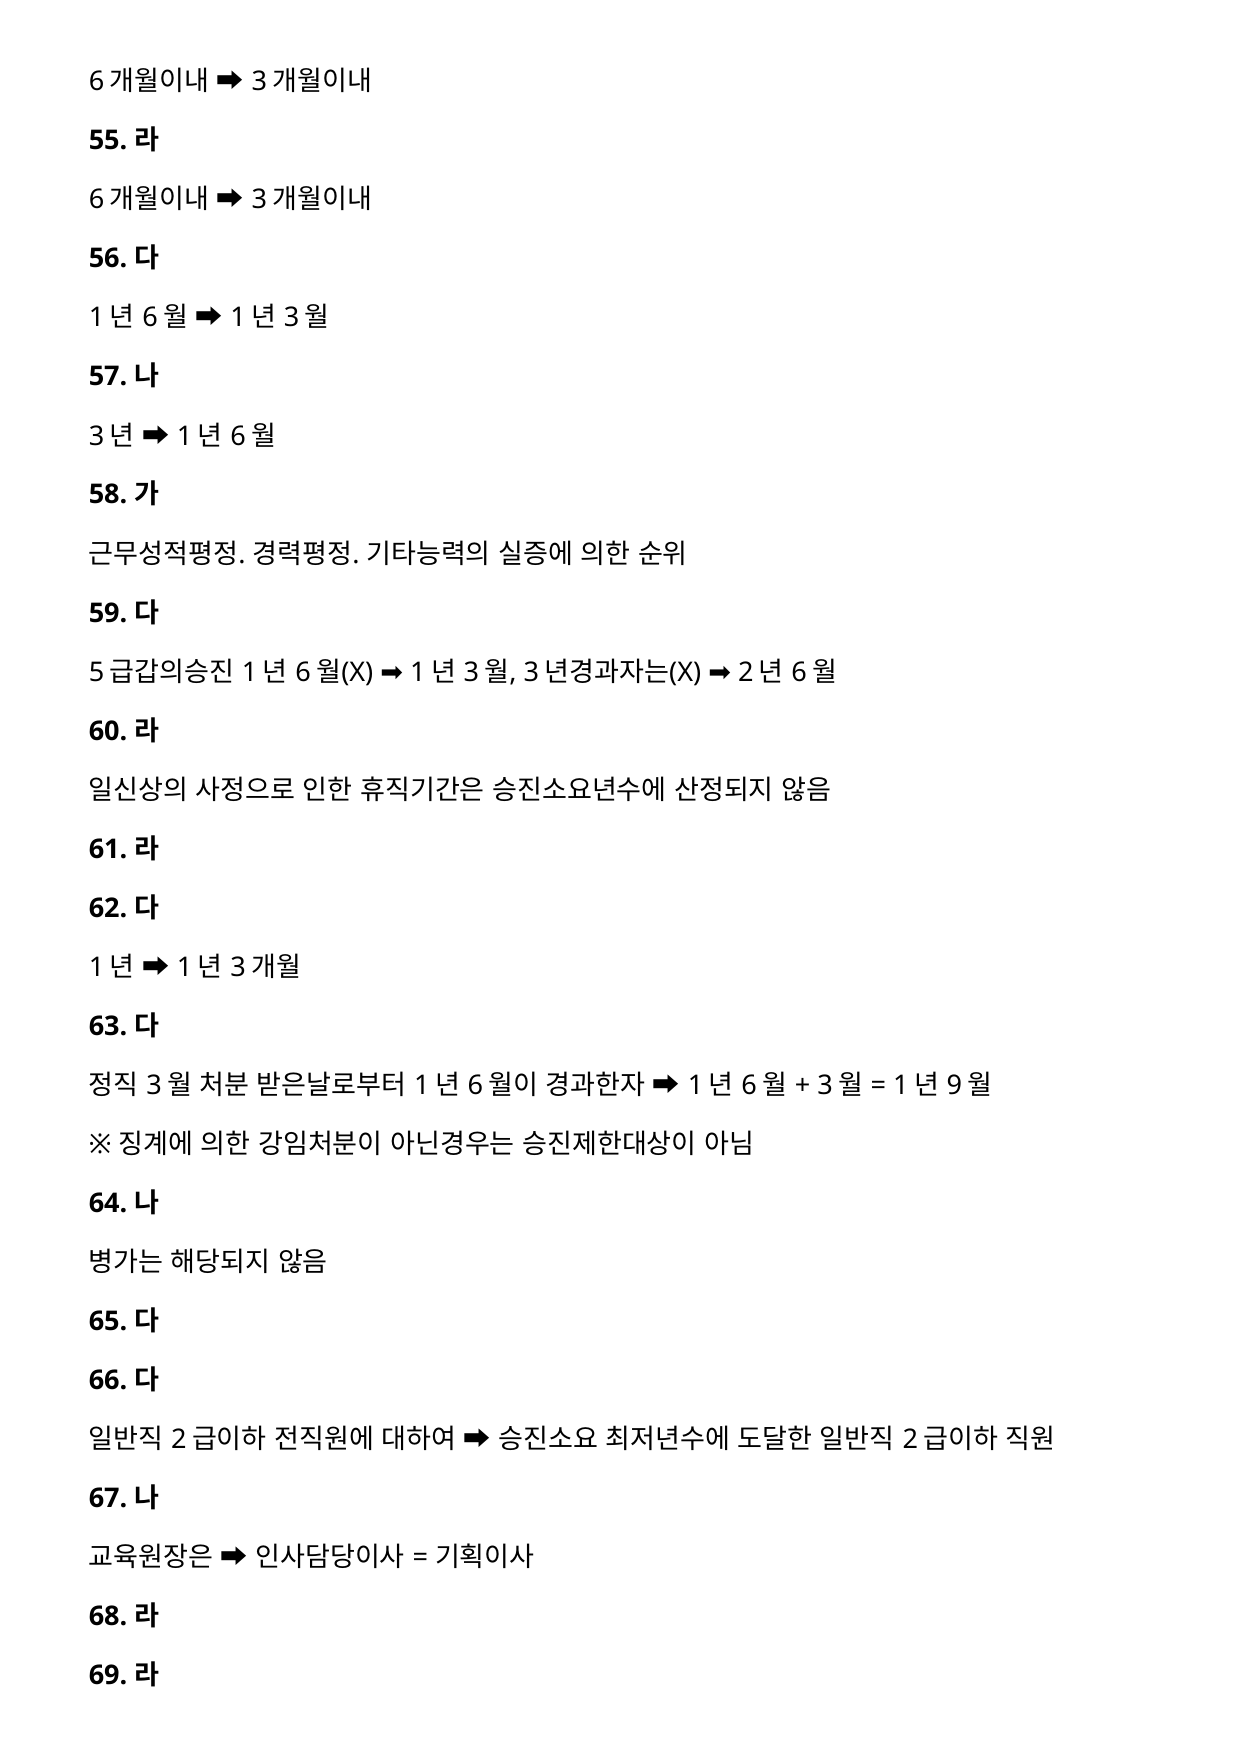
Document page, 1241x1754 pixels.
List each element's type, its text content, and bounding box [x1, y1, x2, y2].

text 63. 다 [88, 1004, 1152, 1043]
text 59. 다 [88, 591, 1152, 630]
text 69. 라 [88, 1653, 1152, 1693]
text 6개월이내 ➡ 3개월이내 [88, 177, 1152, 217]
text 55. 라 [88, 118, 1152, 157]
text 6개월이내 ➡ 3개월이내 [88, 59, 1152, 98]
text 근무성적평정. 경력평정. 기타능력의 실증에 의한 순위 [88, 532, 1152, 571]
text 1년 6월 ➡ 1년 3월 [88, 295, 1152, 335]
text 병가는 해당되지 않음 [88, 1240, 1152, 1279]
text ※ 징계에 의한 강임처분이 아닌경우는 승진제한대상이 아님 [88, 1122, 1152, 1161]
text 68. 라 [88, 1594, 1152, 1634]
text 67. 나 [88, 1476, 1152, 1516]
text 62. 다 [88, 886, 1152, 925]
text 66. 다 [88, 1358, 1152, 1397]
text 일신상의 사정으로 인한 휴직기간은 승진소요년수에 산정되지 않음 [88, 768, 1152, 807]
text 56. 다 [88, 236, 1152, 276]
text 60. 라 [88, 709, 1152, 748]
text 교육원장은 ➡ 인사담당이사 = 기획이사 [88, 1535, 1152, 1574]
text 5급갑의승진 1년 6월(X) ➡ 1년 3월, 3년경과자는(X) ➡ 2년 6월 [88, 650, 1152, 689]
text 57. 나 [88, 354, 1152, 394]
text 3년 ➡ 1년 6월 [88, 413, 1152, 453]
text 정직 3월 처분 받은날로부터 1년 6월이 경과한자 ➡ 1년 6월 + 3월 = 1년 9월 [88, 1063, 1152, 1102]
text 58. 가 [88, 472, 1152, 512]
text 65. 다 [88, 1299, 1152, 1338]
text 일반직 2급이하 전직원에 대하여 ➡ 승진소요 최저년수에 도달한 일반직 2급이하 직원 [88, 1417, 1152, 1456]
text 61. 라 [88, 827, 1152, 866]
text 1년 ➡ 1년 3개월 [88, 945, 1152, 984]
text 64. 나 [88, 1181, 1152, 1220]
